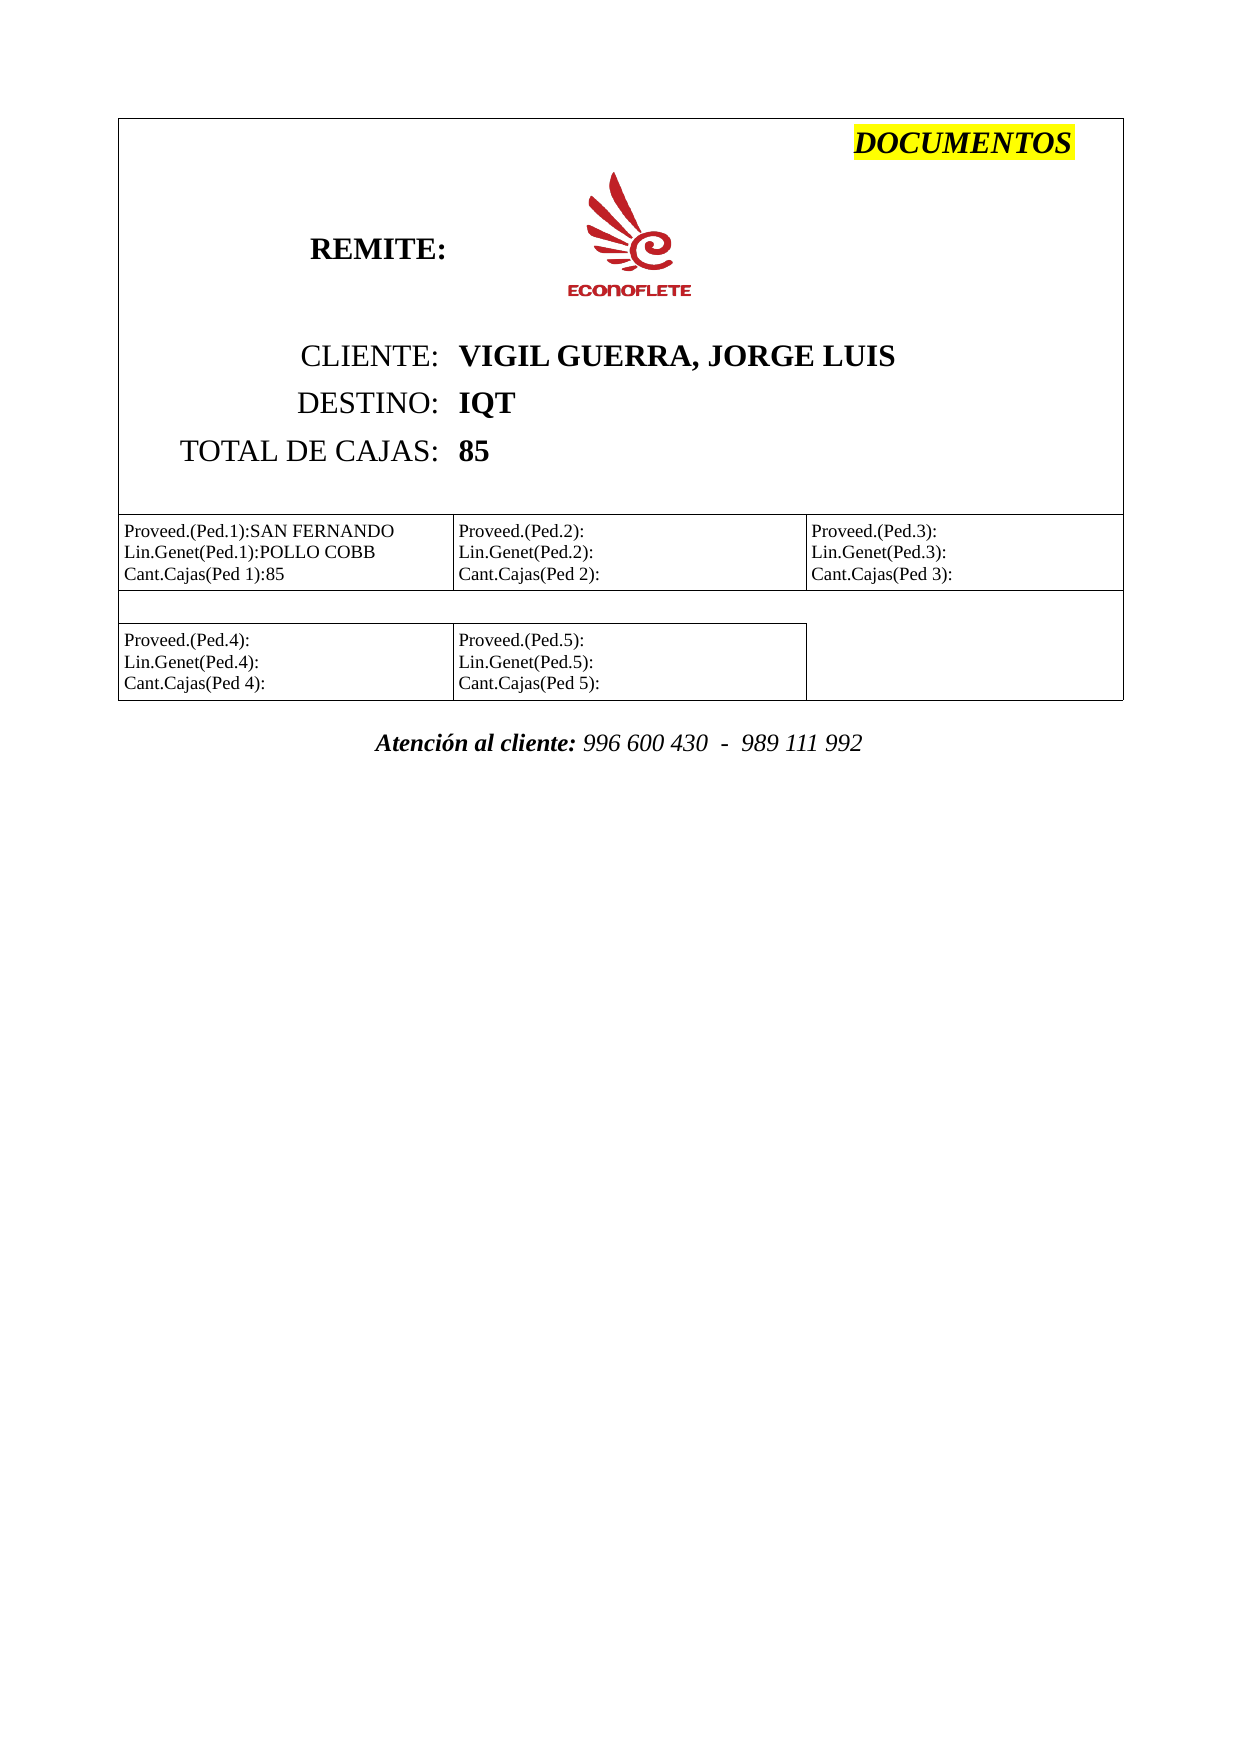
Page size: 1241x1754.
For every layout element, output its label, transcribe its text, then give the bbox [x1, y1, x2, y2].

table_cell TOTAL DE CAJAS: [119, 426, 453, 474]
table_cell DESTINO: [119, 379, 453, 426]
table_cell [453, 166, 806, 332]
table_cell VIGIL GUERRA, JORGE LUIS [453, 332, 1123, 379]
table_cell [119, 474, 453, 514]
table_cell [806, 474, 1123, 514]
table_cell Proveed.(Ped.1):SAN FERNANDO Lin.Genet(Ped.1):POLLO COBB Cant.Cajas(Ped 1):85 [119, 515, 453, 590]
table_cell [807, 623, 1123, 699]
table_cell REMITE: [119, 166, 453, 332]
table_cell Proveed.(Ped.5): Lin.Genet(Ped.5): Cant.Cajas(Ped 5): [454, 624, 806, 699]
table_cell IQT [453, 379, 806, 426]
picture [552, 171, 707, 297]
table_header [119, 119, 453, 166]
table_header DOCUMENTOS [806, 119, 1123, 166]
table_cell [453, 591, 806, 623]
table_cell [806, 379, 1123, 426]
table_cell CLIENTE: [119, 332, 453, 379]
table_header [453, 119, 806, 166]
table_cell [806, 591, 1123, 623]
text Atención al cliente: 996 600 430 - 989 111 992 [118, 728, 1122, 757]
table_cell [453, 474, 806, 514]
table_cell Proveed.(Ped.3): Lin.Genet(Ped.3): Cant.Cajas(Ped 3): [807, 515, 1123, 590]
table_cell Proveed.(Ped.4): Lin.Genet(Ped.4): Cant.Cajas(Ped 4): [119, 624, 453, 699]
table_cell Proveed.(Ped.2): Lin.Genet(Ped.2): Cant.Cajas(Ped 2): [454, 515, 806, 590]
table_cell 85 [453, 426, 1123, 474]
table_cell [119, 591, 453, 623]
table_cell [806, 166, 1123, 332]
